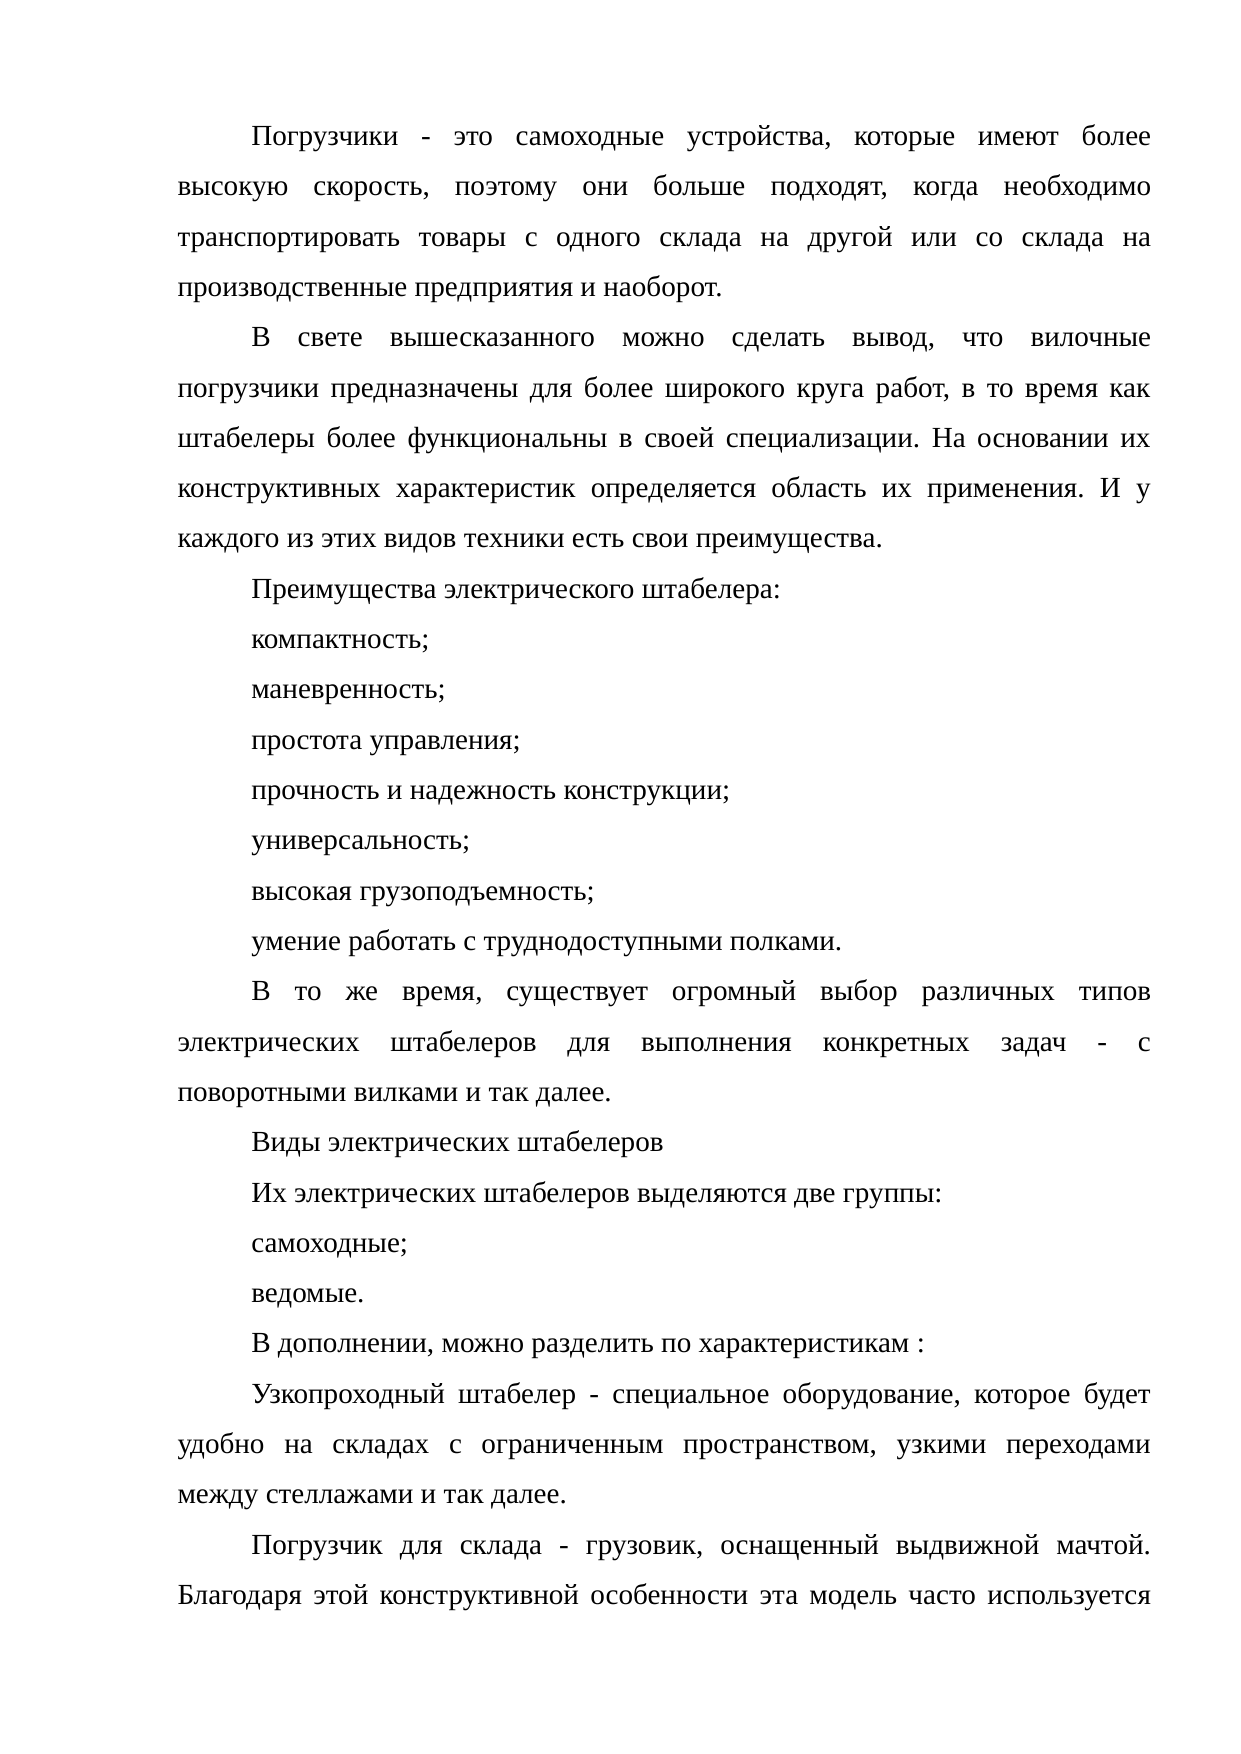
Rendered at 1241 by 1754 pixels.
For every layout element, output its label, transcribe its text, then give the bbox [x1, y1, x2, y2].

text В свете вышесказанного можно сделать вывод, что вилочные погрузчики предназначены для более широкого круга работ, в то время как штабелеры более функциональны в своей специализации. На основании их конструктивных характеристик определяется область их применения. И у каждого из этих видов техники есть свои преимущества. [177, 319, 1152, 554]
text универсальность; [177, 822, 1152, 856]
text умение работать с труднодоступными полками. [177, 923, 1152, 957]
text простота управления; [177, 722, 1152, 755]
text Погрузчики - это самоходные устройства, которые имеют более высокую скорость, поэтому они больше подходят, когда необходимо транспортировать товары с одного склада на другой или со склада на производственные предприятия и наоборот. [177, 118, 1152, 303]
text компактность; [177, 621, 1152, 655]
text высокая грузоподъемность; [177, 873, 1152, 906]
text В то же время, существует огромный выбор различных типов электрических штабелеров для выполнения конкретных задач - с поворотными вилками и так далее. [177, 973, 1152, 1108]
text прочность и надежность конструкции; [177, 772, 1152, 806]
text Преимущества электрического штабелера: [177, 571, 1152, 604]
text Узкопроходный штабелер - специальное оборудование, которое будет удобно на складах с ограниченным пространством, узкими переходами между стеллажами и так далее. [177, 1376, 1152, 1510]
text ведомые. [177, 1275, 1152, 1309]
text В дополнении, можно разделить по характеристикам : [177, 1326, 1152, 1359]
text маневренность; [177, 672, 1152, 705]
text самоходные; [177, 1225, 1152, 1258]
text Их электрических штабелеров выделяются две группы: [177, 1175, 1152, 1208]
text Виды электрических штабелеров [177, 1124, 1152, 1158]
text Погрузчик для склада - грузовик, оснащенный выдвижной мачтой. Благодаря этой конструктивной особенности эта модель часто используется [177, 1527, 1152, 1611]
